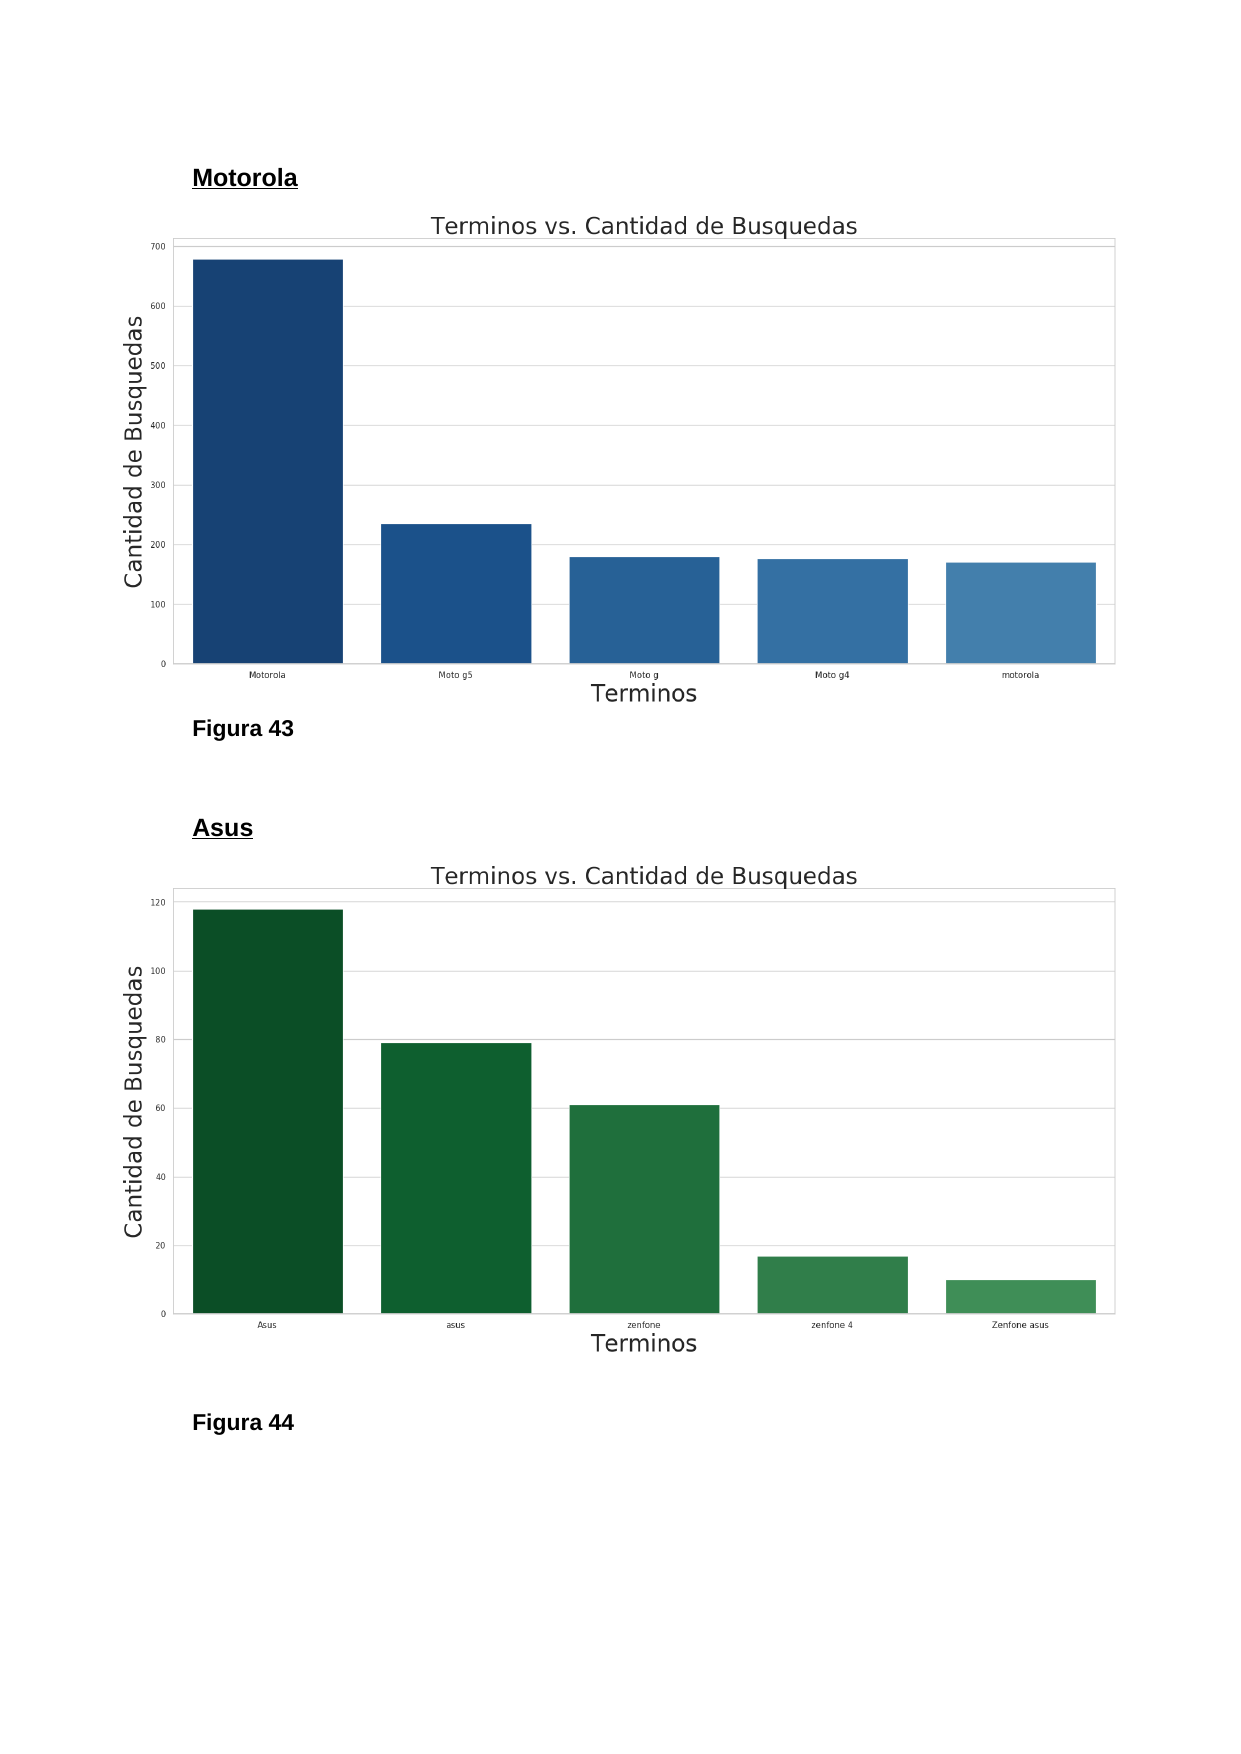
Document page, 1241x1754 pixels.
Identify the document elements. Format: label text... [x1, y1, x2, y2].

text Motorola [118, 163, 1122, 192]
text Figura 43 [118, 711, 1122, 741]
picture [118, 210, 1123, 711]
text Figura 44 [118, 1409, 1122, 1436]
picture [118, 860, 1123, 1361]
text Asus [118, 813, 1122, 841]
